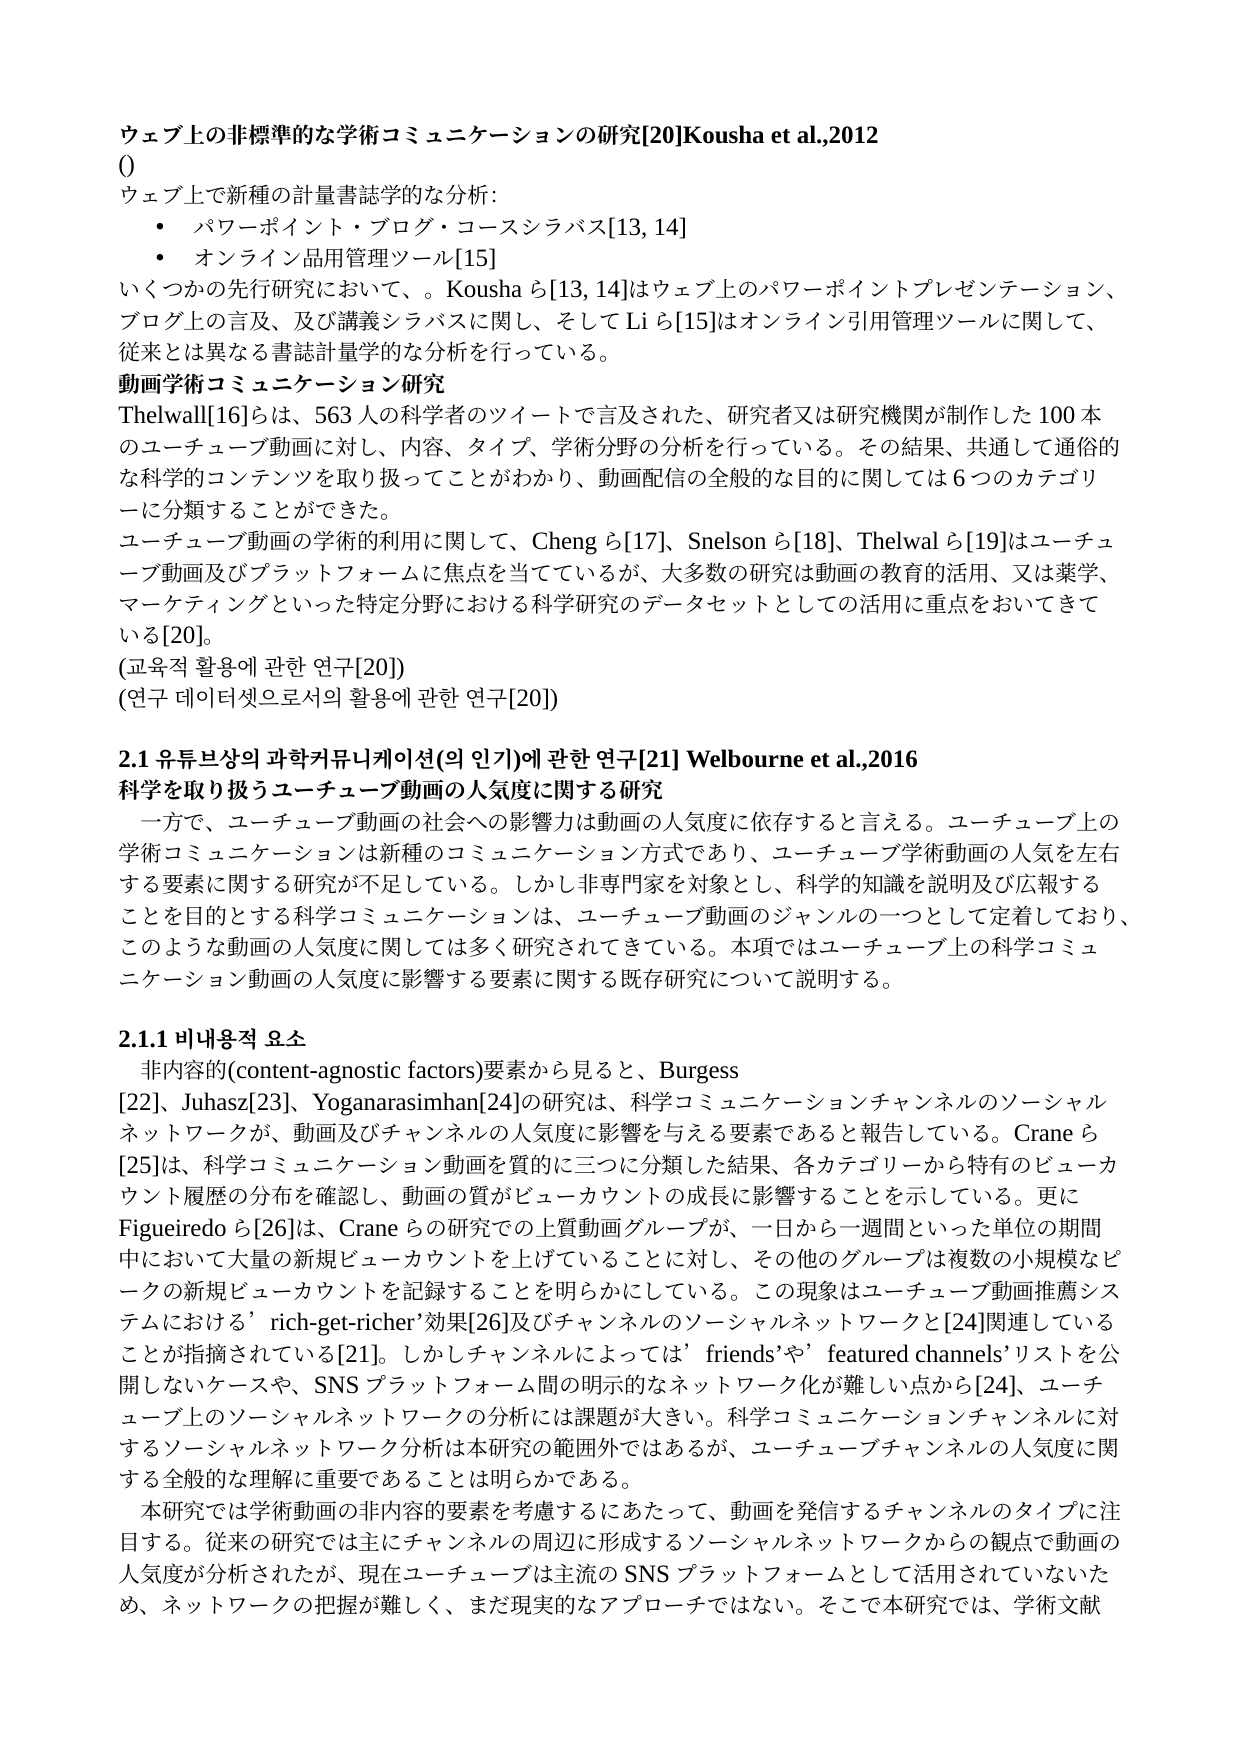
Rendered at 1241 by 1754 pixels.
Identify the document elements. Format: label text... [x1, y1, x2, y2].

text ウェブ上で新種の計量書誌学的な分析： [118, 178, 1122, 210]
text Thelwall[16]らは、563人の科学者のツイートで言及された、研究者又は研究機関が制作した100本のユーチューブ動画に対し、内容、タイプ、学術分野の分析を行っている。その結果、共通して通俗的な科学的コンテンツを取り扱ってことがわかり、動画配信の全般的な目的に関しては6つのカテゴリーに分類することができた。 [118, 398, 1122, 524]
text (교육적 활용에 관한 연구[20]) [118, 650, 1122, 682]
text (연구 데이터셋으로서의 활용에 관한 연구[20]) [118, 682, 1122, 713]
text 非内容的(content-agnostic factors)要素から見ると、Burgess [22]、Juhasz[23]、Yoganarasimhan[24]の研究は、科学コミュニケーションチャンネルのソーシャルネットワークが、動画及びチャンネルの人気度に影響を与える要素であると報告している。Craneら[25]は、科学コミュニケーション動画を質的に三つに分類した結果、各カテゴリーから特有のビューカウント履歴の分布を確認し、動画の質がビューカウントの成長に影響することを示している。更にFigueiredoら[26]は、Craneらの研究での上質動画グループが、一日から一週間といった単位の期間中において大量の新規ビューカウントを上げていることに対し、その他のグループは複数の小規模なピークの新規ビューカウントを記録することを明らかにしている。この現象はユーチューブ動画推薦システムにおける’rich-get-richer’効果[26]及びチャンネルのソーシャルネットワークと[24]関連していることが指摘されている[21]。しかしチャンネルによっては’friends’や’featured channels’リストを公開しないケースや、SNSプラットフォーム間の明示的なネットワーク化が難しい点から[24]、ユーチューブ上のソーシャルネットワークの分析には課題が大きい。科学コミュニケーションチャンネルに対するソーシャルネットワーク分析は本研究の範囲外ではあるが、ユーチューブチャンネルの人気度に関する全般的な理解に重要であることは明らかである。 [118, 1054, 1122, 1494]
text 本研究では学術動画の非内容的要素を考慮するにあたって、動画を発信するチャンネルのタイプに注目する。従来の研究では主にチャンネルの周辺に形成するソーシャルネットワークからの観点で動画の人気度が分析されたが、現在ユーチューブは主流のSNSプラットフォームとして活用されていないため、ネットワークの把握が難しく、まだ現実的なアプローチではない。そこで本研究では、学術文献 [118, 1494, 1122, 1620]
text () [118, 149, 1122, 178]
text 科学を取り扱うユーチューブ動画の人気度に関する研究 [118, 773, 1122, 805]
list パワーポイント・ブログ・コースシラバス[13, 14] [156, 210, 1122, 241]
text 2.1 유튜브상의 과학커뮤니케이션(의 인기)에 관한 연구[21] Welbourne et al.,2016 [118, 742, 1122, 773]
text 2.1.1 비내용적 요소 [118, 1022, 1122, 1054]
text 一方で、ユーチューブ動画の社会への影響力は動画の人気度に依存すると言える。ユーチューブ上の学術コミュニケーションは新種のコミュニケーション方式であり、ユーチューブ学術動画の人気を左右する要素に関する研究が不足している。しかし非専門家を対象とし、科学的知識を説明及び広報することを目的とする科学コミュニケーションは、ユーチューブ動画のジャンルの一つとして定着しており、このような動画の人気度に関しては多く研究されてきている。本項ではユーチューブ上の科学コミュニケーション動画の人気度に影響する要素に関する既存研究について説明する。 [118, 805, 1122, 993]
text 動画学術コミュニケーション研究 [118, 367, 1122, 398]
list オンライン品用管理ツール[15] [156, 241, 1122, 273]
text ユーチューブ動画の学術的利用に関して、Chengら[17]、Snelsonら[18]、Thelwalら[19]はユーチューブ動画及びプラットフォームに焦点を当てているが、大多数の研究は動画の教育的活用、又は薬学、マーケティングといった特定分野における科学研究のデータセットとしての活用に重点をおいてきている[20]。 [118, 524, 1122, 650]
text ウェブ上の非標準的な学術コミュニケーションの研究[20]Kousha et al.,2012 [118, 118, 1122, 149]
text いくつかの先行研究において、。Koushaら[13, 14]はウェブ上のパワーポイントプレゼンテーション、ブログ上の言及、及び講義シラバスに関し、そしてLiら[15]はオンライン引用管理ツールに関して、従来とは異なる書誌計量学的な分析を行っている。 [118, 273, 1122, 367]
